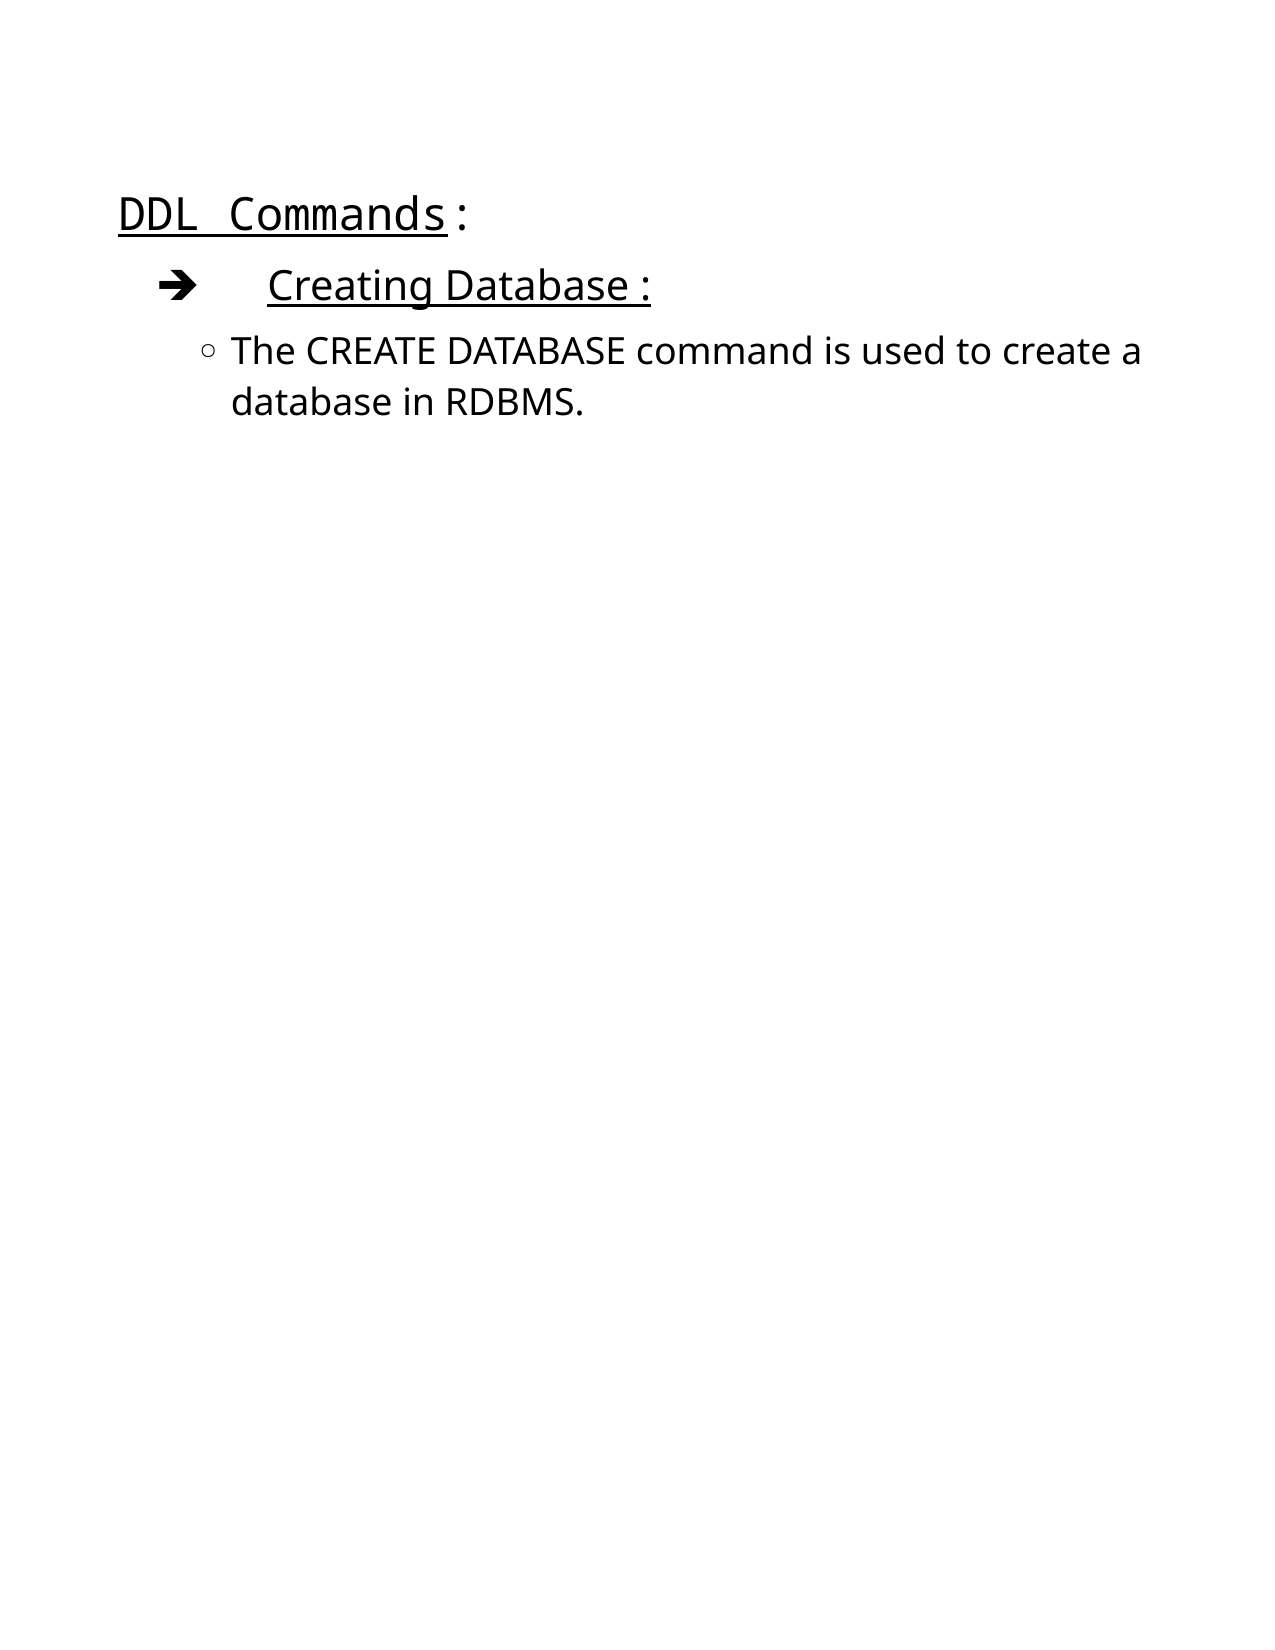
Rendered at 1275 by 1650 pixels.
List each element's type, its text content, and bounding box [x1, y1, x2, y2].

list Creating Database : [156, 256, 1157, 312]
text DDL Commands: [118, 181, 1157, 244]
list The CREATE DATABASE command is used to create a database in RDBMS. [193, 324, 1157, 427]
